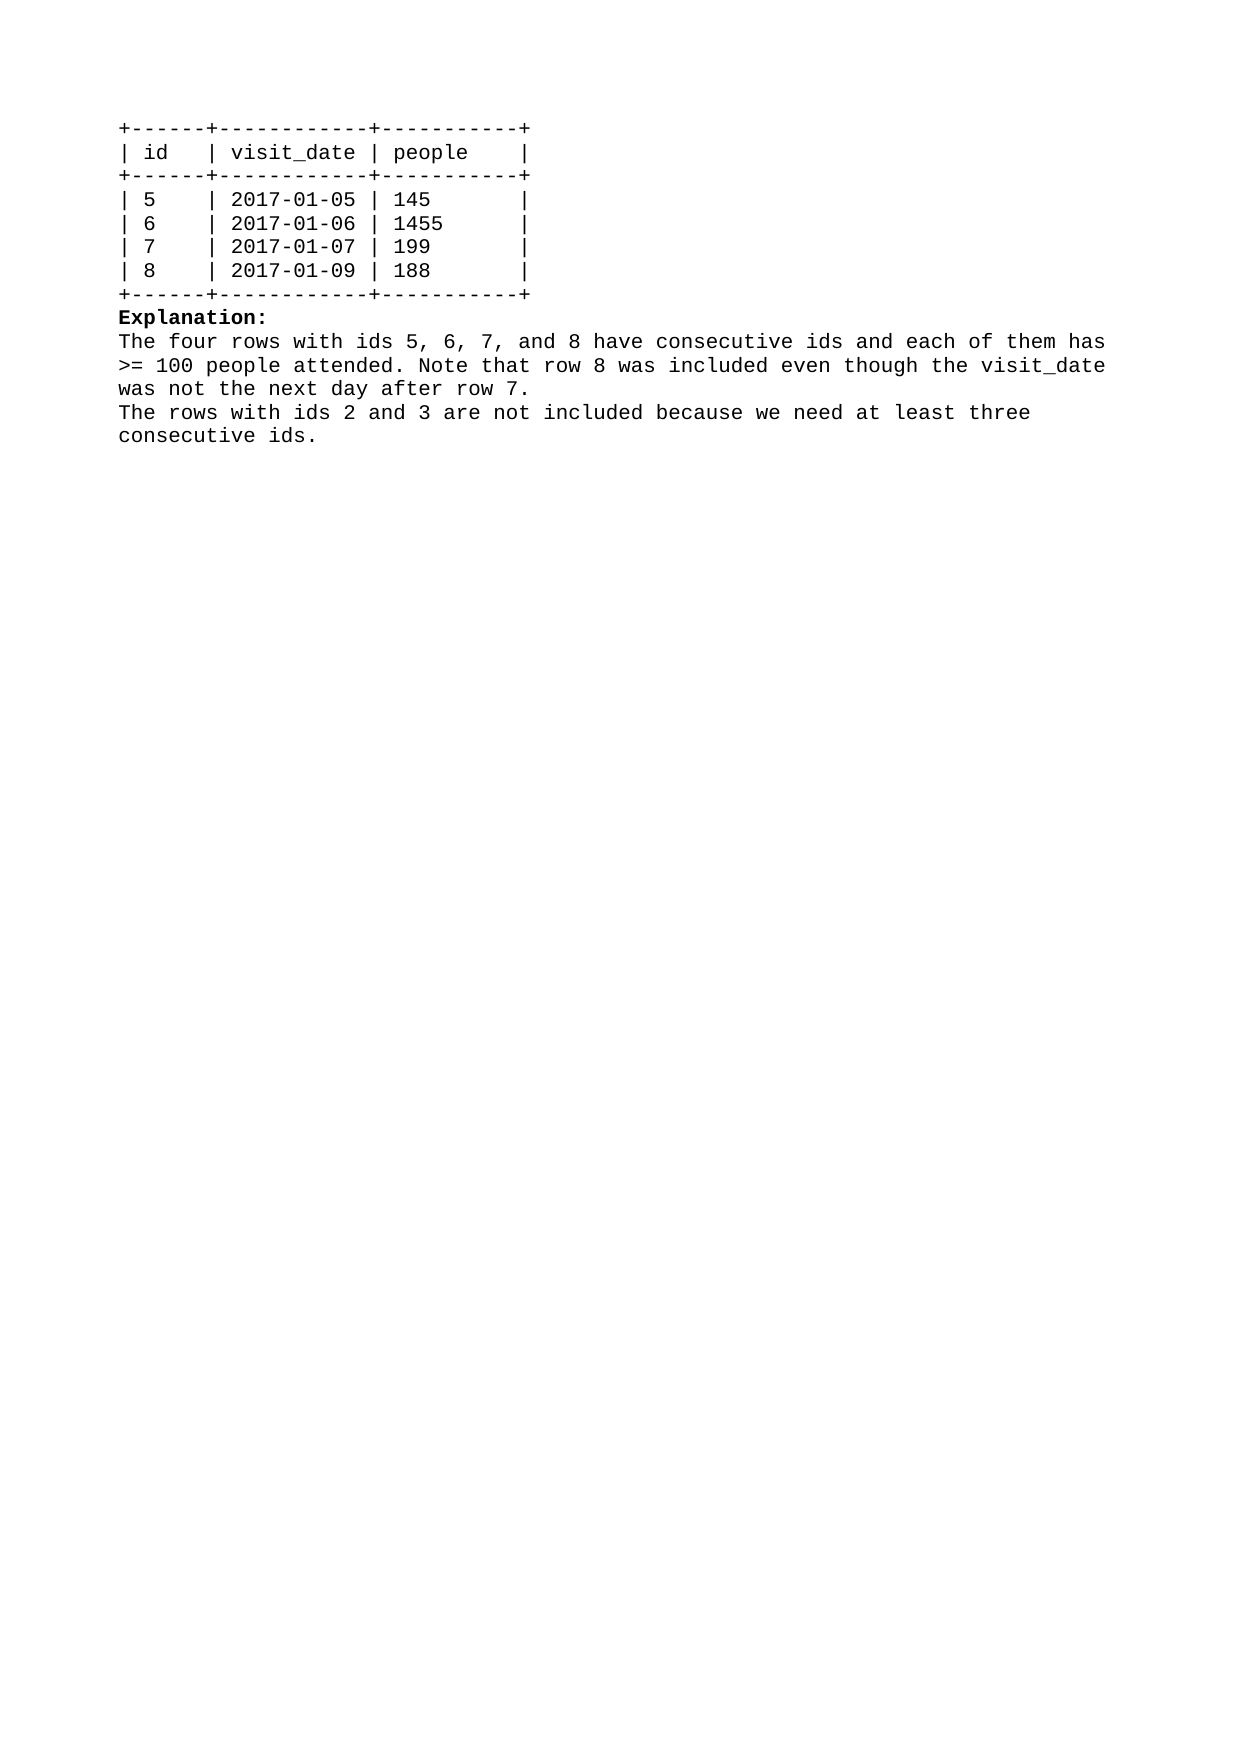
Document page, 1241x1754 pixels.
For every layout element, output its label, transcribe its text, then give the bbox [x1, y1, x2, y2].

text +------+------------+-----------+ [118, 284, 1122, 307]
text +------+------------+-----------+ [118, 118, 1122, 142]
text | 5 | 2017-01-05 | 145 | [118, 189, 1122, 213]
text The four rows with ids 5, 6, 7, and 8 have consecutive ids and each of them has >= 100 people attended. Note that row 8 was included even though the visit_date was not the next day after row 7. [118, 331, 1122, 402]
text | 7 | 2017-01-07 | 199 | [118, 236, 1122, 260]
text | 8 | 2017-01-09 | 188 | [118, 260, 1122, 284]
text +------+------------+-----------+ [118, 165, 1122, 189]
text Explanation: [118, 307, 1122, 331]
text | 6 | 2017-01-06 | 1455 | [118, 213, 1122, 236]
text | id | visit_date | people | [118, 142, 1122, 165]
text The rows with ids 2 and 3 are not included because we need at least three consecutive ids. [118, 402, 1122, 449]
